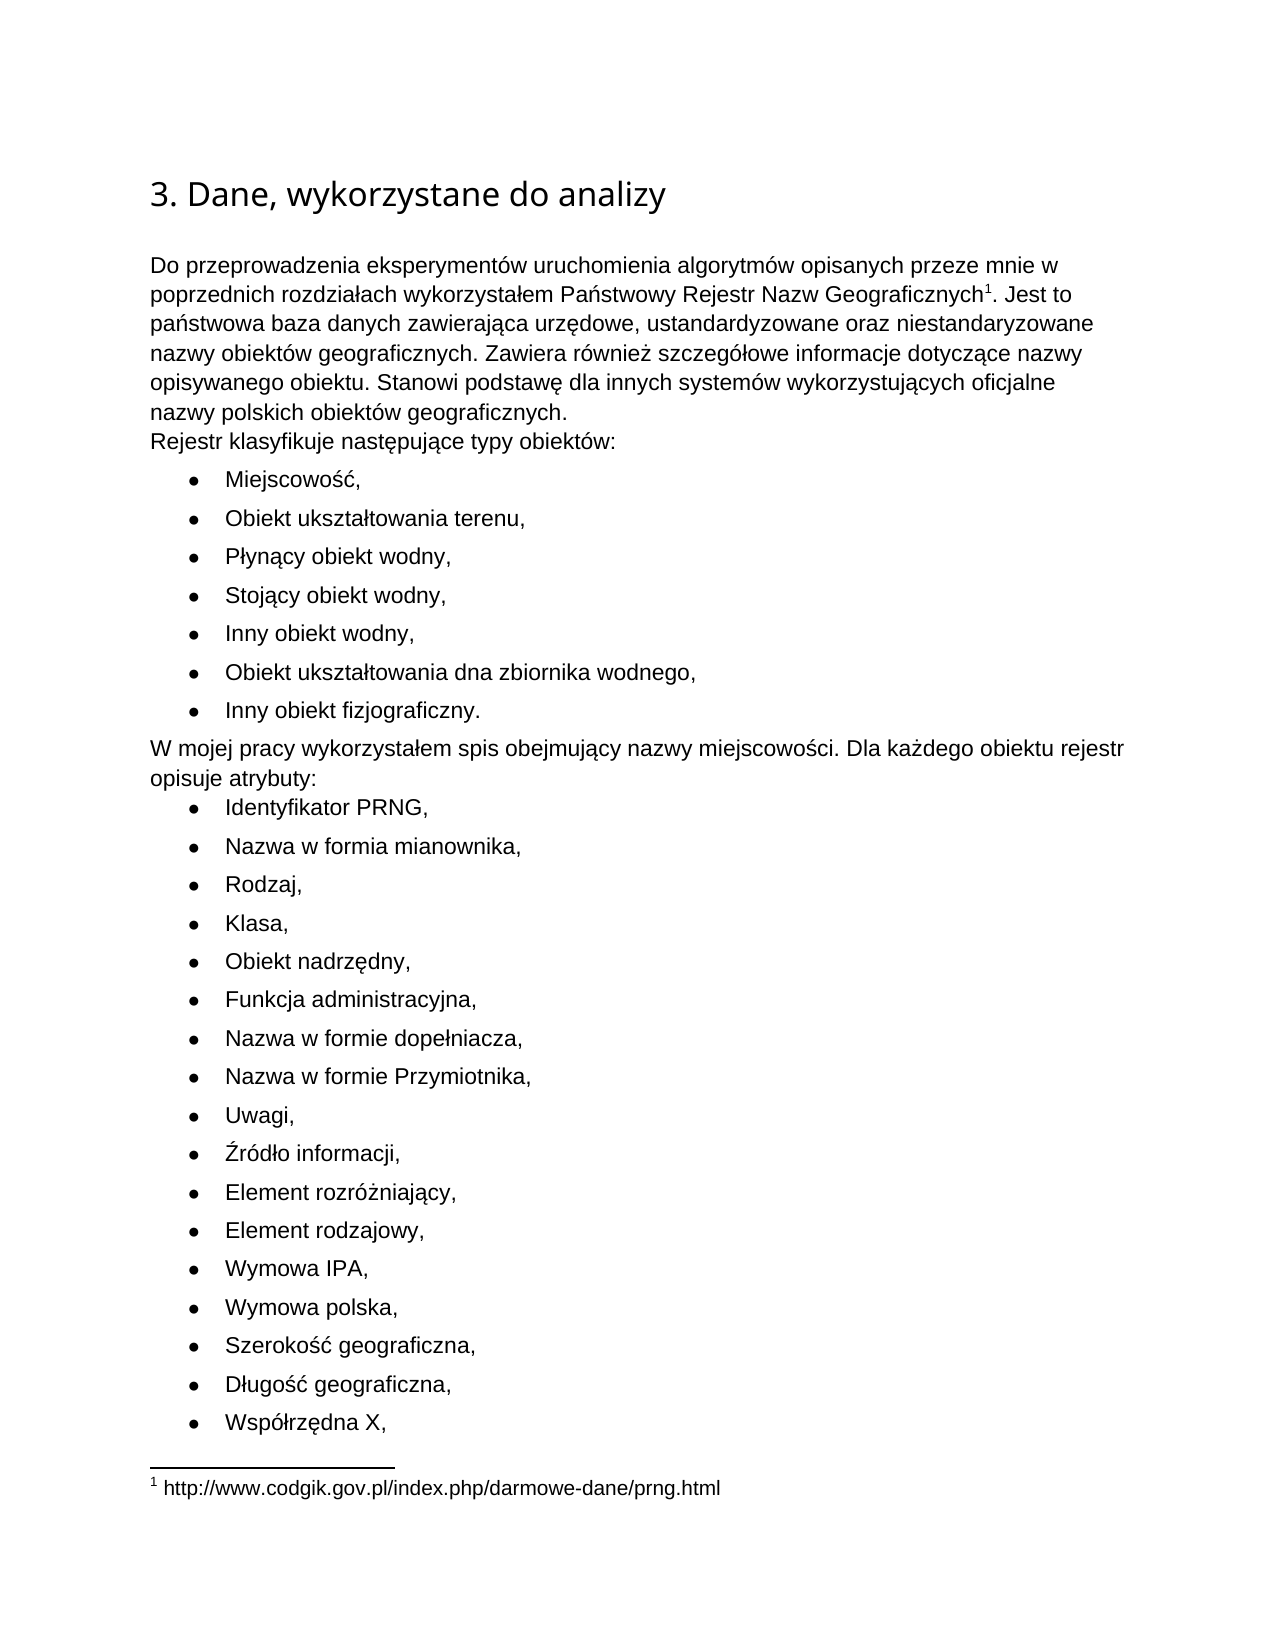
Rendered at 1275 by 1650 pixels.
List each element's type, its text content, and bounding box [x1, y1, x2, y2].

list Identyfikator PRNG, [187, 795, 1125, 821]
list Nazwa w formia mianownika, [187, 833, 1125, 859]
list Długość geograficzna, [187, 1371, 1125, 1397]
list Obiekt ukształtowania dna zbiornika wodnego, [187, 659, 1125, 685]
list Nazwa w formie Przymiotnika, [187, 1064, 1125, 1089]
list Inny obiekt wodny, [187, 621, 1125, 646]
text http://www.codgik.gov.pl/index.php/darmowe-dane/prng.html [150, 1474, 1125, 1500]
subtitle 3. Dane, wykorzystane do analizy [150, 171, 1125, 216]
list Miejscowość, [187, 467, 1125, 493]
text Do przeprowadzenia eksperymentów uruchomienia algorytmów opisanych przeze mnie w poprzednich rozdziałach wykorzystałem Państwowy Rejestr Nazw Geograficznych. Jest to państwowa baza danych zawierająca urzędowe, ustandardyzowane oraz niestandaryzowane nazwy obiektów geograficznych. Zawiera również szczegółowe informacje dotyczące nazwy opisywanego obiektu. Stanowi podstawę dla innych systemów wykorzystujących oficjalne nazwy polskich obiektów geograficznych. [150, 252, 1125, 425]
text W mojej pracy wykorzystałem spis obejmujący nazwy miejscowości. Dla każdego obiektu rejestr opisuje atrybuty: [150, 736, 1125, 791]
list Obiekt ukształtowania terenu, [187, 506, 1125, 531]
list Funkcja administracyjna, [187, 987, 1125, 1013]
list Wymowa IPA, [187, 1256, 1125, 1282]
text Rejestr klasyfikuje następujące typy obiektów: [150, 429, 1125, 454]
list Uwagi, [187, 1102, 1125, 1128]
list Inny obiekt fizjograficzny. [187, 698, 1125, 723]
list Stojący obiekt wodny, [187, 582, 1125, 608]
list Rodzaj, [187, 872, 1125, 897]
list Element rozróżniający, [187, 1179, 1125, 1205]
list Obiekt nadrzędny, [187, 949, 1125, 974]
list Szerokość geograficzna, [187, 1333, 1125, 1359]
list Klasa, [187, 910, 1125, 936]
list Współrzędna X, [187, 1410, 1125, 1436]
list Nazwa w formie dopełniacza, [187, 1026, 1125, 1051]
list Płynący obiekt wodny, [187, 544, 1125, 569]
list Wymowa polska, [187, 1294, 1125, 1320]
list Źródło informacji, [187, 1141, 1125, 1166]
list Element rodzajowy, [187, 1218, 1125, 1243]
